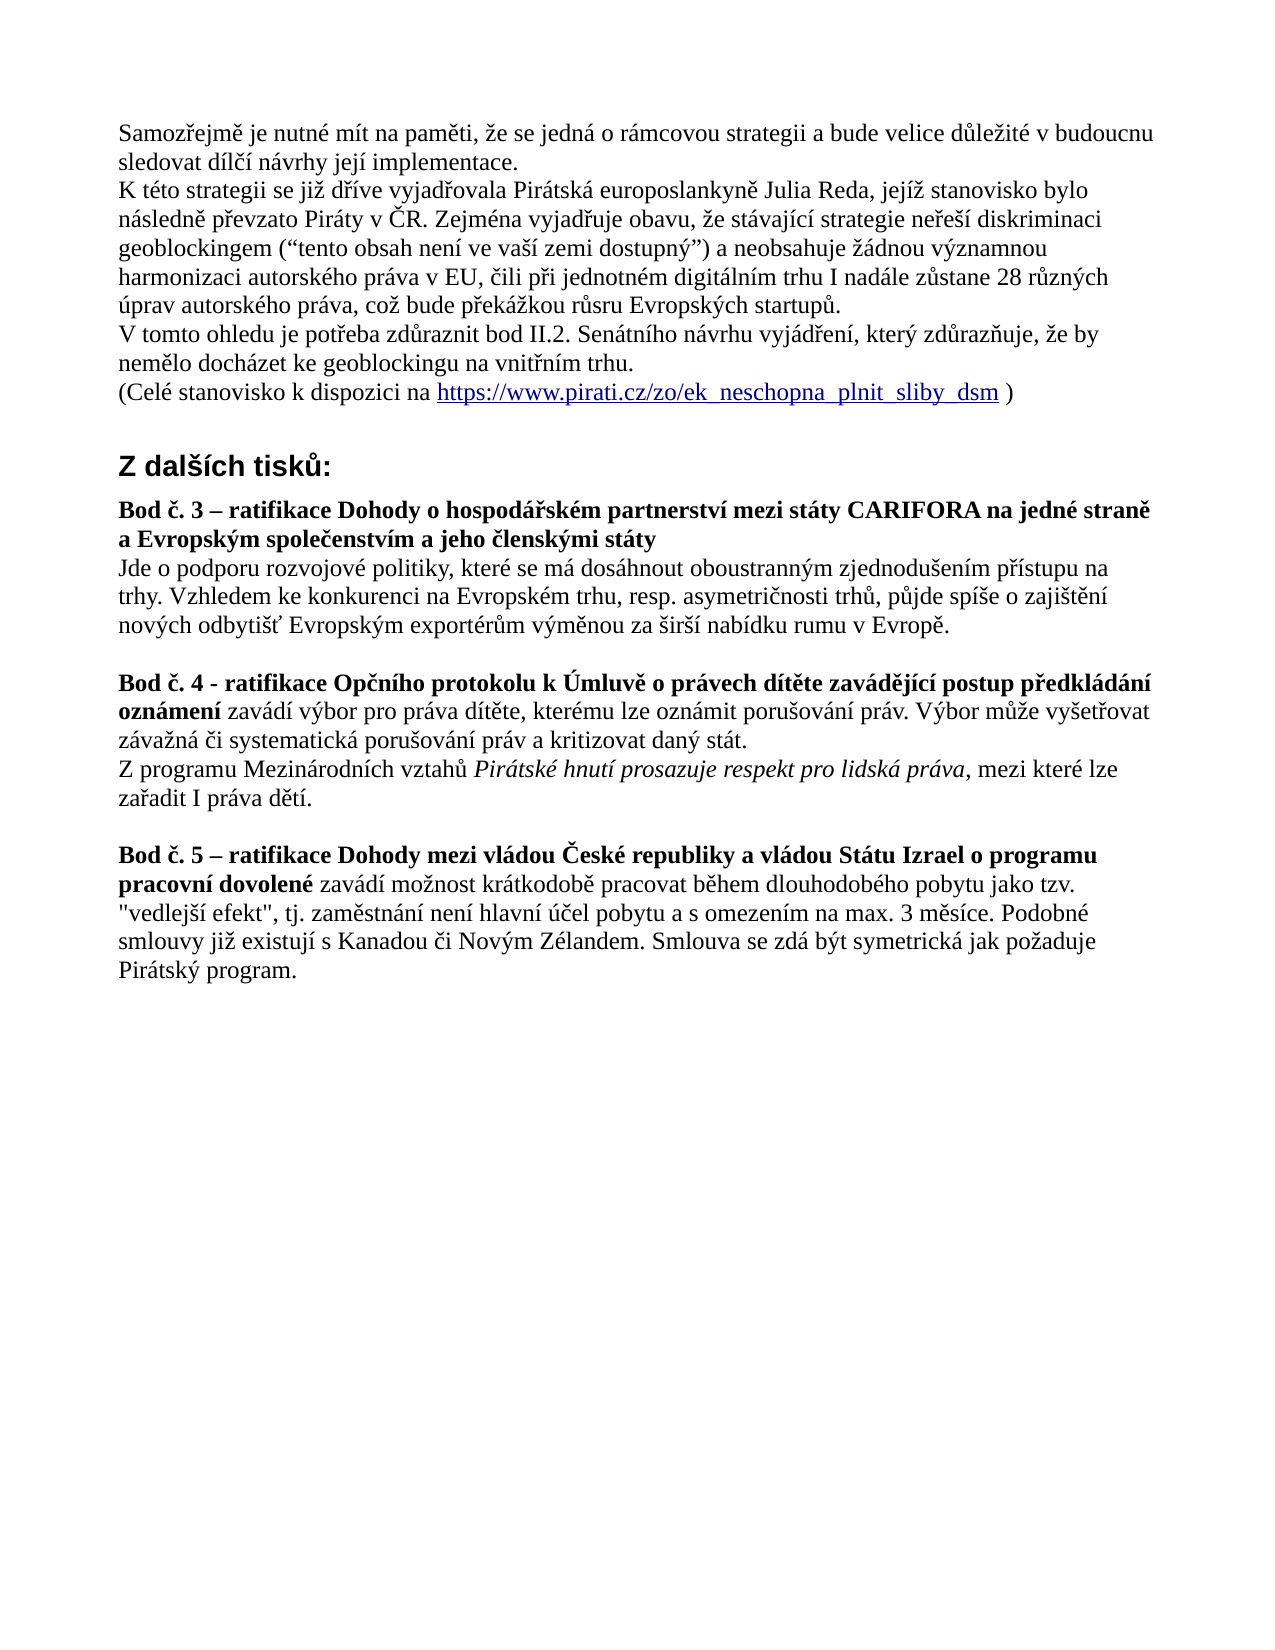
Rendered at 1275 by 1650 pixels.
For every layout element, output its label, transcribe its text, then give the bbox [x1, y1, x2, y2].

text Samozřejmě je nutné mít na paměti, že se jedná o rámcovou strategii a bude velice důležité v budoucnu sledovat dílčí návrhy její implementace. [118, 118, 1157, 176]
subtitle Z dalších tisků: [118, 449, 1157, 483]
text Bod č. 3 – ratifikace Dohody o hospodářském partnerství mezi státy CARIFORA na jedné straně a Evropským společenstvím a jeho členskými státy [118, 495, 1157, 553]
text Bod č. 5 – ratifikace Dohody mezi vládou České republiky a vládou Státu Izrael o programu pracovní dovolené zavádí možnost krátkodobě pracovat během dlouhodobého pobytu jako tzv. "vedlejší efekt", tj. zaměstnání není hlavní účel pobytu a s omezením na max. 3 měsíce. Podobné smlouvy již existují s Kanadou či Novým Zélandem. Smlouva se zdá být symetrická jak požaduje Pirátský program. [118, 840, 1157, 984]
text Jde o podporu rozvojové politiky, které se má dosáhnout oboustranným zjednodušením přístupu na trhy. Vzhledem ke konkurenci na Evropském trhu, resp. asymetričnosti trhů, půjde spíše o zajištění nových odbytišť Evropským exportérům výměnou za širší nabídku rumu v Evropě. [118, 553, 1157, 639]
text Z programu Mezinárodních vztahů Pirátské hnutí prosazuje respekt pro lidská práva, mezi které lze zařadit I práva dětí. [118, 754, 1157, 811]
text V tomto ohledu je potřeba zdůraznit bod II.2. Senátního návrhu vyjádření, který zdůrazňuje, že by nemělo docházet ke geoblockingu na vnitřním trhu. [118, 319, 1157, 377]
text K této strategii se již dříve vyjadřovala Pirátská europoslankyně Julia Reda, jejíž stanovisko bylo následně převzato Piráty v ČR. Zejména vyjadřuje obavu, že stávající strategie neřeší diskriminaci geoblockingem (“tento obsah není ve vaší zemi dostupný”) a neobsahuje žádnou významnou harmonizaci autorského práva v EU, čili při jednotném digitálním trhu I nadále zůstane 28 různých úprav autorského práva, což bude překážkou růsru Evropských startupů. [118, 176, 1157, 319]
text (Celé stanovisko k dispozici na https://www.pirati.cz/zo/ek_neschopna_plnit_sliby_dsm ) [118, 377, 1157, 406]
text Bod č. 4 - ratifikace Opčního protokolu k Úmluvě o právech dítěte zavádějící postup předkládání oznámení zavádí výbor pro práva dítěte, kterému lze oznámit porušování práv. Výbor může vyšetřovat závažná či systematická porušování práv a kritizovat daný stát. [118, 668, 1157, 754]
